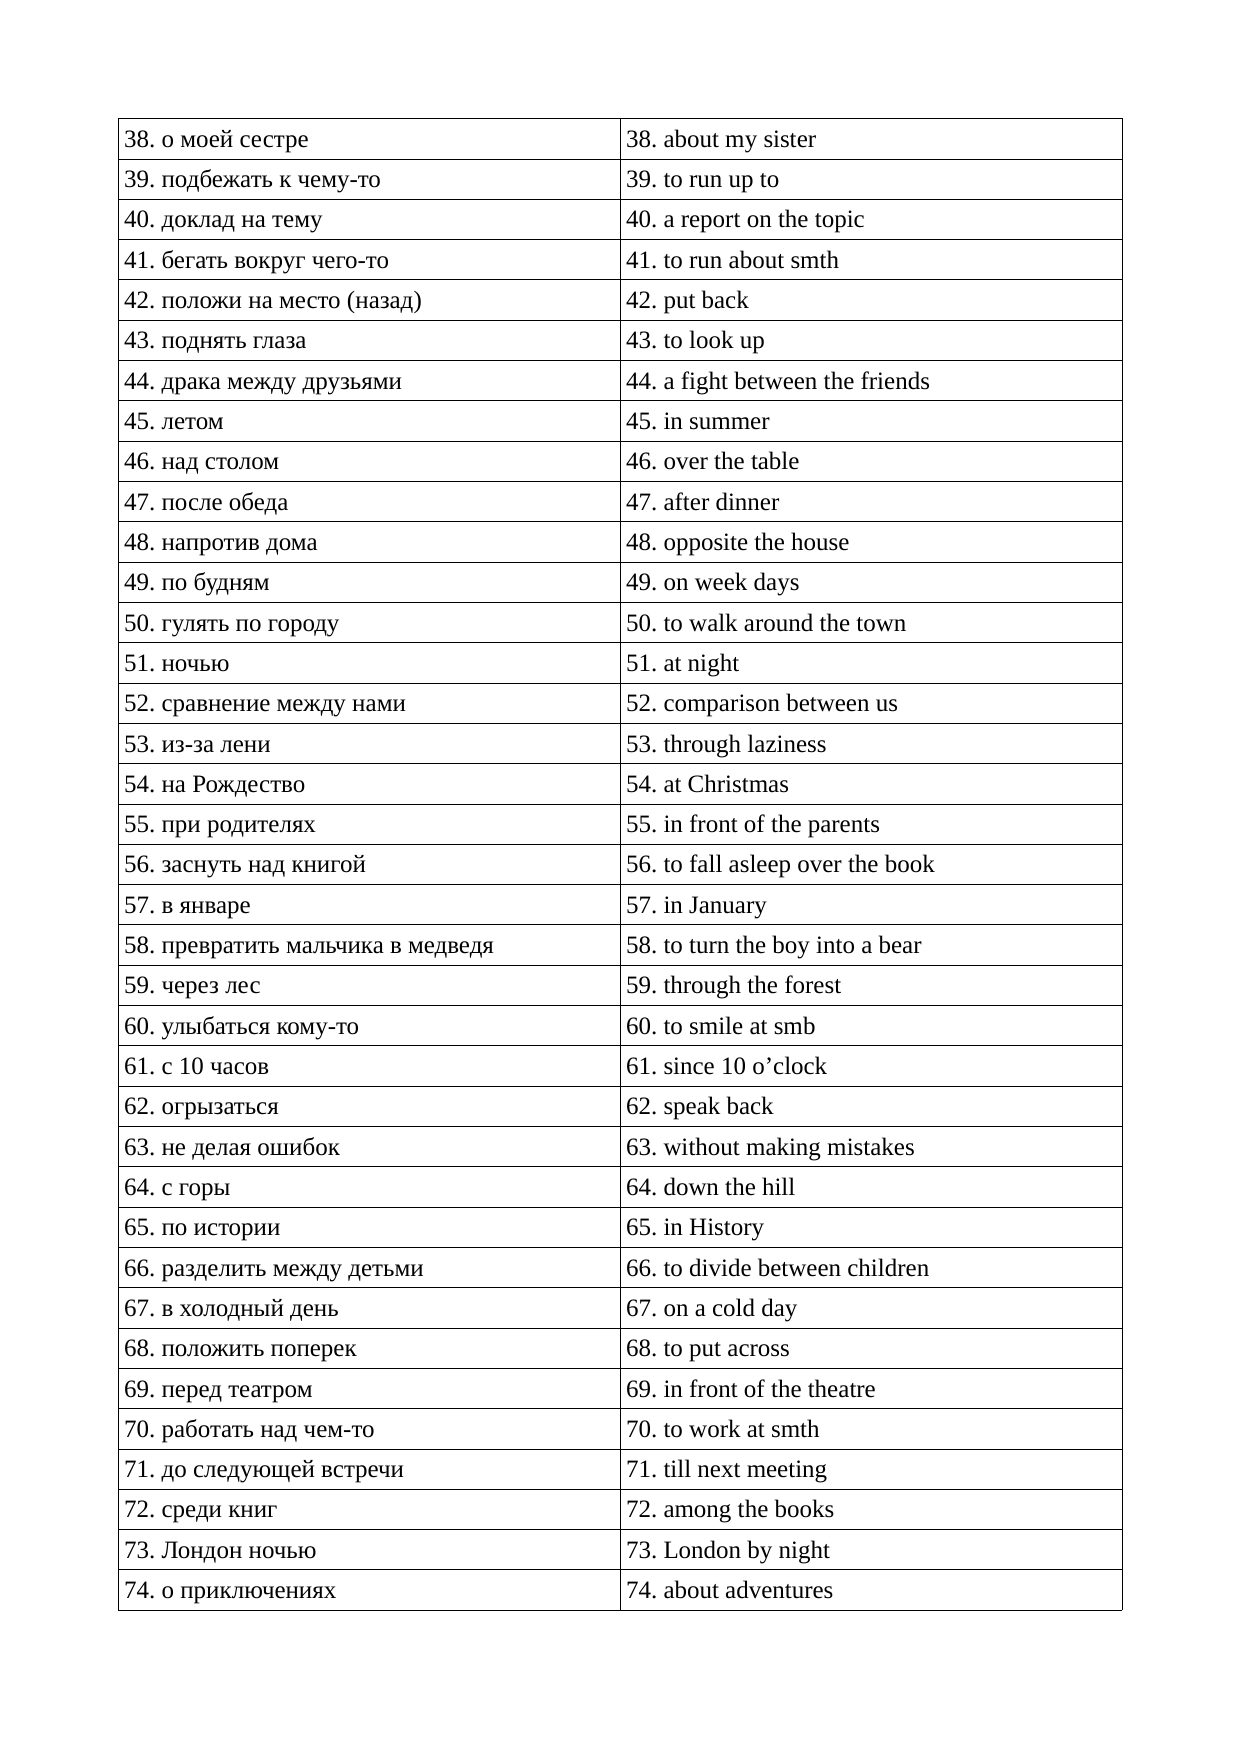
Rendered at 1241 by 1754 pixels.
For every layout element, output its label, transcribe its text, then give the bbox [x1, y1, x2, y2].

table_cell 57. in January [621, 885, 1122, 924]
table_cell 71. till next meeting [621, 1450, 1122, 1489]
table_cell 52. сравнение между нами [119, 684, 620, 723]
table_cell 44. драка между друзьями [119, 361, 620, 400]
table_cell 68. to put across [621, 1329, 1122, 1368]
table_cell 71. до следующей встречи [119, 1450, 620, 1489]
table_cell 42. положи на место (назад) [119, 280, 620, 320]
table_cell 41. to run about smth [621, 240, 1122, 279]
table_cell 64. с горы [119, 1167, 620, 1207]
table_cell 74. about adventures [621, 1570, 1122, 1610]
table_cell 43. поднять глаза [119, 321, 620, 360]
table_cell 59. through the forest [621, 966, 1122, 1005]
table_cell 57. в январе [119, 885, 620, 924]
table_cell 45. летом [119, 401, 620, 441]
table_cell 48. напротив дома [119, 522, 620, 562]
table_cell 50. гулять по городу [119, 603, 620, 642]
table_cell 72. среди книг [119, 1490, 620, 1529]
table_cell 65. in History [621, 1208, 1122, 1247]
table_cell 49. on week days [621, 563, 1122, 602]
table_cell 61. с 10 часов [119, 1046, 620, 1086]
table_cell 54. at Christmas [621, 764, 1122, 803]
table_cell 48. opposite the house [621, 522, 1122, 562]
table_cell 47. после обеда [119, 482, 620, 521]
table_cell 49. по будням [119, 563, 620, 602]
table_cell 41. бегать вокруг чего-то [119, 240, 620, 279]
table_cell 44. a fight between the friends [621, 361, 1122, 400]
table_cell 70. to work at smth [621, 1409, 1122, 1448]
table_cell 40. a report on the topic [621, 200, 1122, 239]
table_cell 63. without making mistakes [621, 1127, 1122, 1166]
table_cell 67. on a cold day [621, 1288, 1122, 1327]
table_cell 43. to look up [621, 321, 1122, 360]
table_cell 68. положить поперек [119, 1329, 620, 1368]
table_cell 64. down the hill [621, 1167, 1122, 1207]
table_cell 38. о моей сестре [119, 119, 620, 158]
table_cell 40. доклад на тему [119, 200, 620, 239]
table_cell 42. put back [621, 280, 1122, 320]
table_cell 56. заснуть над книгой [119, 845, 620, 884]
table_cell 45. in summer [621, 401, 1122, 441]
table_cell 72. among the books [621, 1490, 1122, 1529]
table_cell 47. after dinner [621, 482, 1122, 521]
table_cell 59. через лес [119, 966, 620, 1005]
table_cell 38. about my sister [621, 119, 1122, 158]
table_cell 50. to walk around the town [621, 603, 1122, 642]
table_cell 58. превратить мальчика в медведя [119, 925, 620, 965]
table_cell 69. in front of the theatre [621, 1369, 1122, 1408]
table_cell 56. to fall asleep over the book [621, 845, 1122, 884]
table_cell 66. to divide between children [621, 1248, 1122, 1287]
table_cell 69. перед театром [119, 1369, 620, 1408]
table_cell 61. since 10 o’clock [621, 1046, 1122, 1086]
table_cell 39. to run up to [621, 160, 1122, 199]
table_cell 67. в холодный день [119, 1288, 620, 1327]
table_cell 62. огрызаться [119, 1087, 620, 1126]
table_cell 39. подбежать к чему-то [119, 160, 620, 199]
table_cell 55. при родителях [119, 805, 620, 844]
table_cell 60. to smile at smb [621, 1006, 1122, 1045]
table_cell 73. Лондон ночью [119, 1530, 620, 1569]
table_cell 53. из-за лени [119, 724, 620, 763]
table_cell 52. comparison between us [621, 684, 1122, 723]
table_cell 46. over the table [621, 442, 1122, 481]
table_cell 63. не делая ошибок [119, 1127, 620, 1166]
table_cell 73. London by night [621, 1530, 1122, 1569]
table_cell 66. разделить между детьми [119, 1248, 620, 1287]
table_cell 74. о приключениях [119, 1570, 620, 1610]
table_cell 46. над столом [119, 442, 620, 481]
table_cell 70. работать над чем-то [119, 1409, 620, 1448]
table_cell 54. на Рождество [119, 764, 620, 803]
table_cell 65. по истории [119, 1208, 620, 1247]
table_cell 60. улыбаться кому-то [119, 1006, 620, 1045]
table_cell 53. through laziness [621, 724, 1122, 763]
table_cell 51. at night [621, 643, 1122, 682]
table_cell 55. in front of the parents [621, 805, 1122, 844]
table_cell 62. speak back [621, 1087, 1122, 1126]
table_cell 58. to turn the boy into a bear [621, 925, 1122, 965]
table_cell 51. ночью [119, 643, 620, 682]
